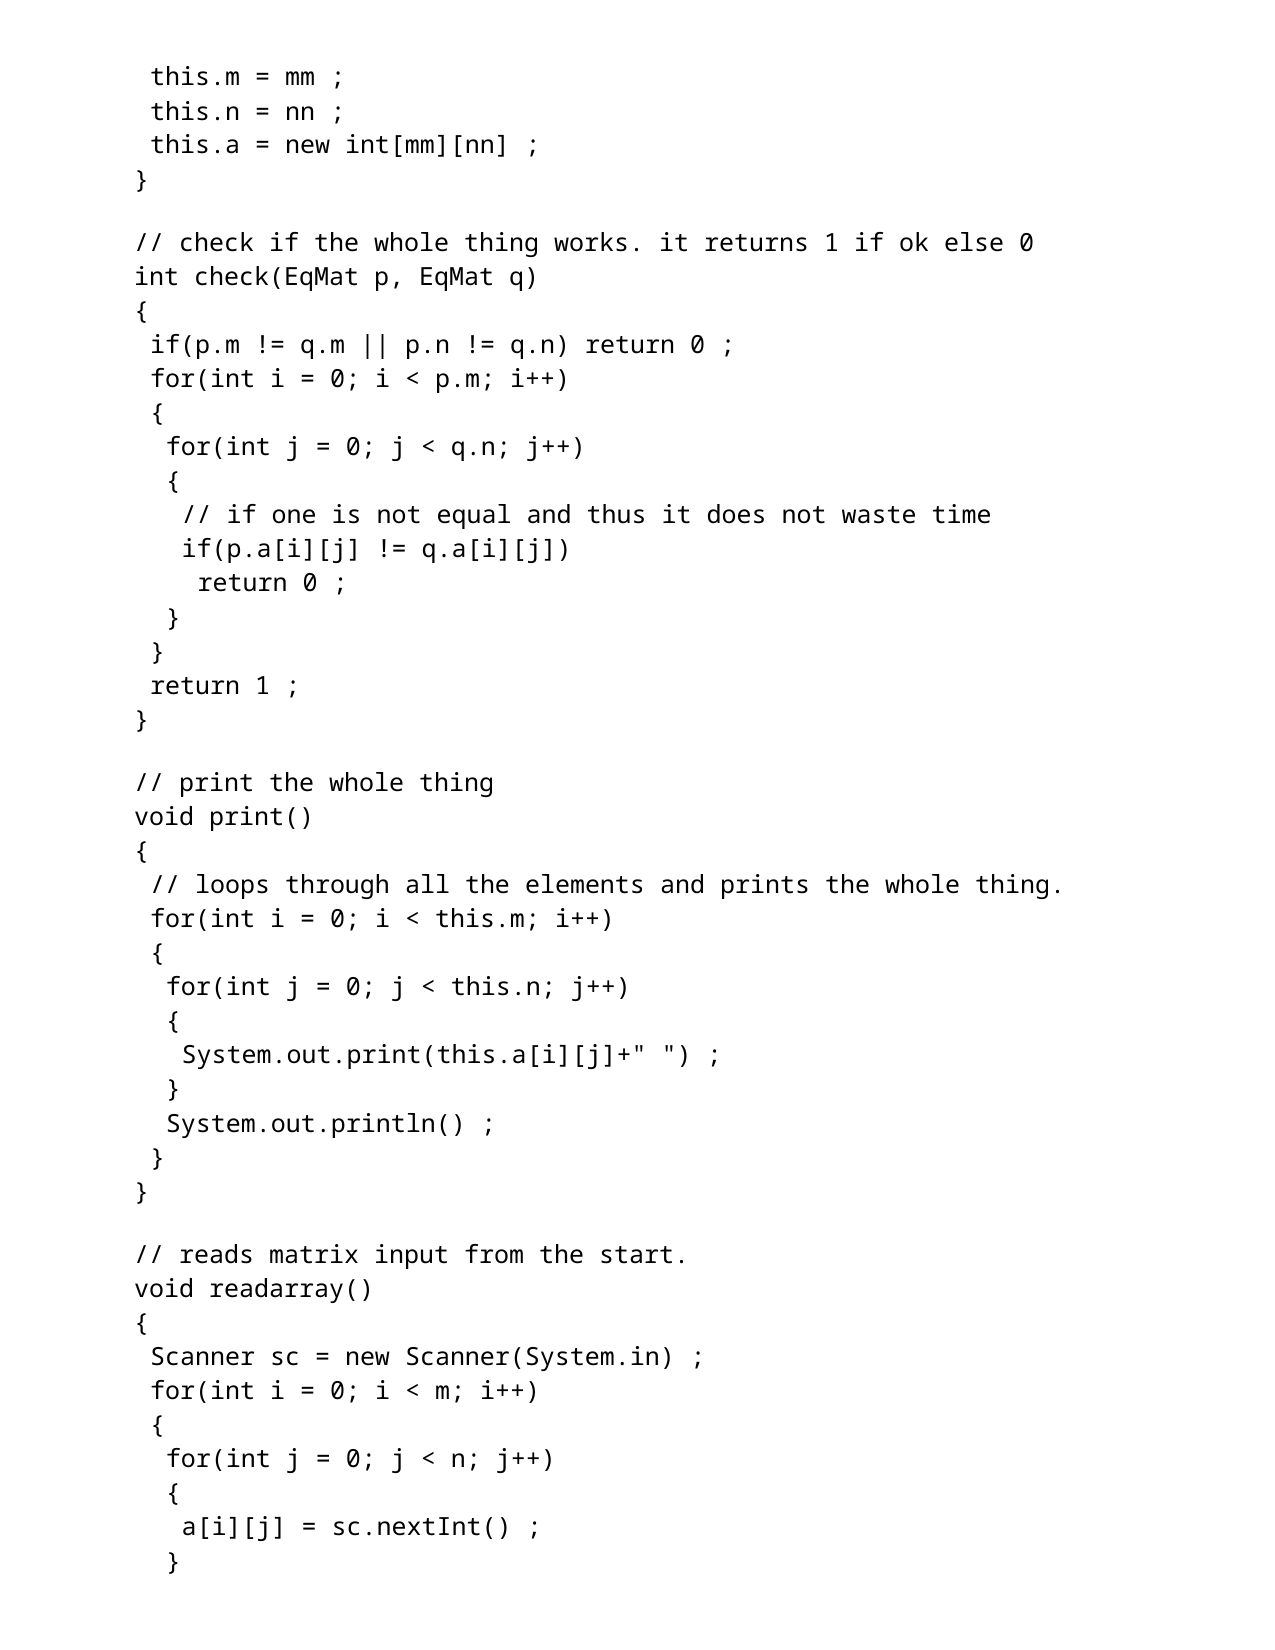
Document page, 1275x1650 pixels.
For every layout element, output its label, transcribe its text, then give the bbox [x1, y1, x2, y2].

text this.m = mm ; this.n = nn ; this.a = new int[mm][nn] ; } // check if the whole thing works. it returns 1 if ok else 0 int check(EqMat p, EqMat q) { if(p.m != q.m || p.n != q.n) return 0 ; for(int i = 0; i < p.m; i++) { for(int j = 0; j < q.n; j++) { // if one is not equal and thus it does not waste time if(p.a[i][j] != q.a[i][j]) return 0 ; } } return 1 ; } // print the whole thing void print() { // loops through all the elements and prints the whole thing. for(int i = 0; i < this.m; i++) { for(int j = 0; j < this.n; j++) { System.out.print(this.a[i][j]+" ") ; } System.out.println() ; } } // reads matrix input from the start. void readarray() { Scanner sc = new Scanner(System.in) ; for(int i = 0; i < m; i++) { for(int j = 0; j < n; j++) { a[i][j] = sc.nextInt() ; } [118, 59, 1216, 1577]
